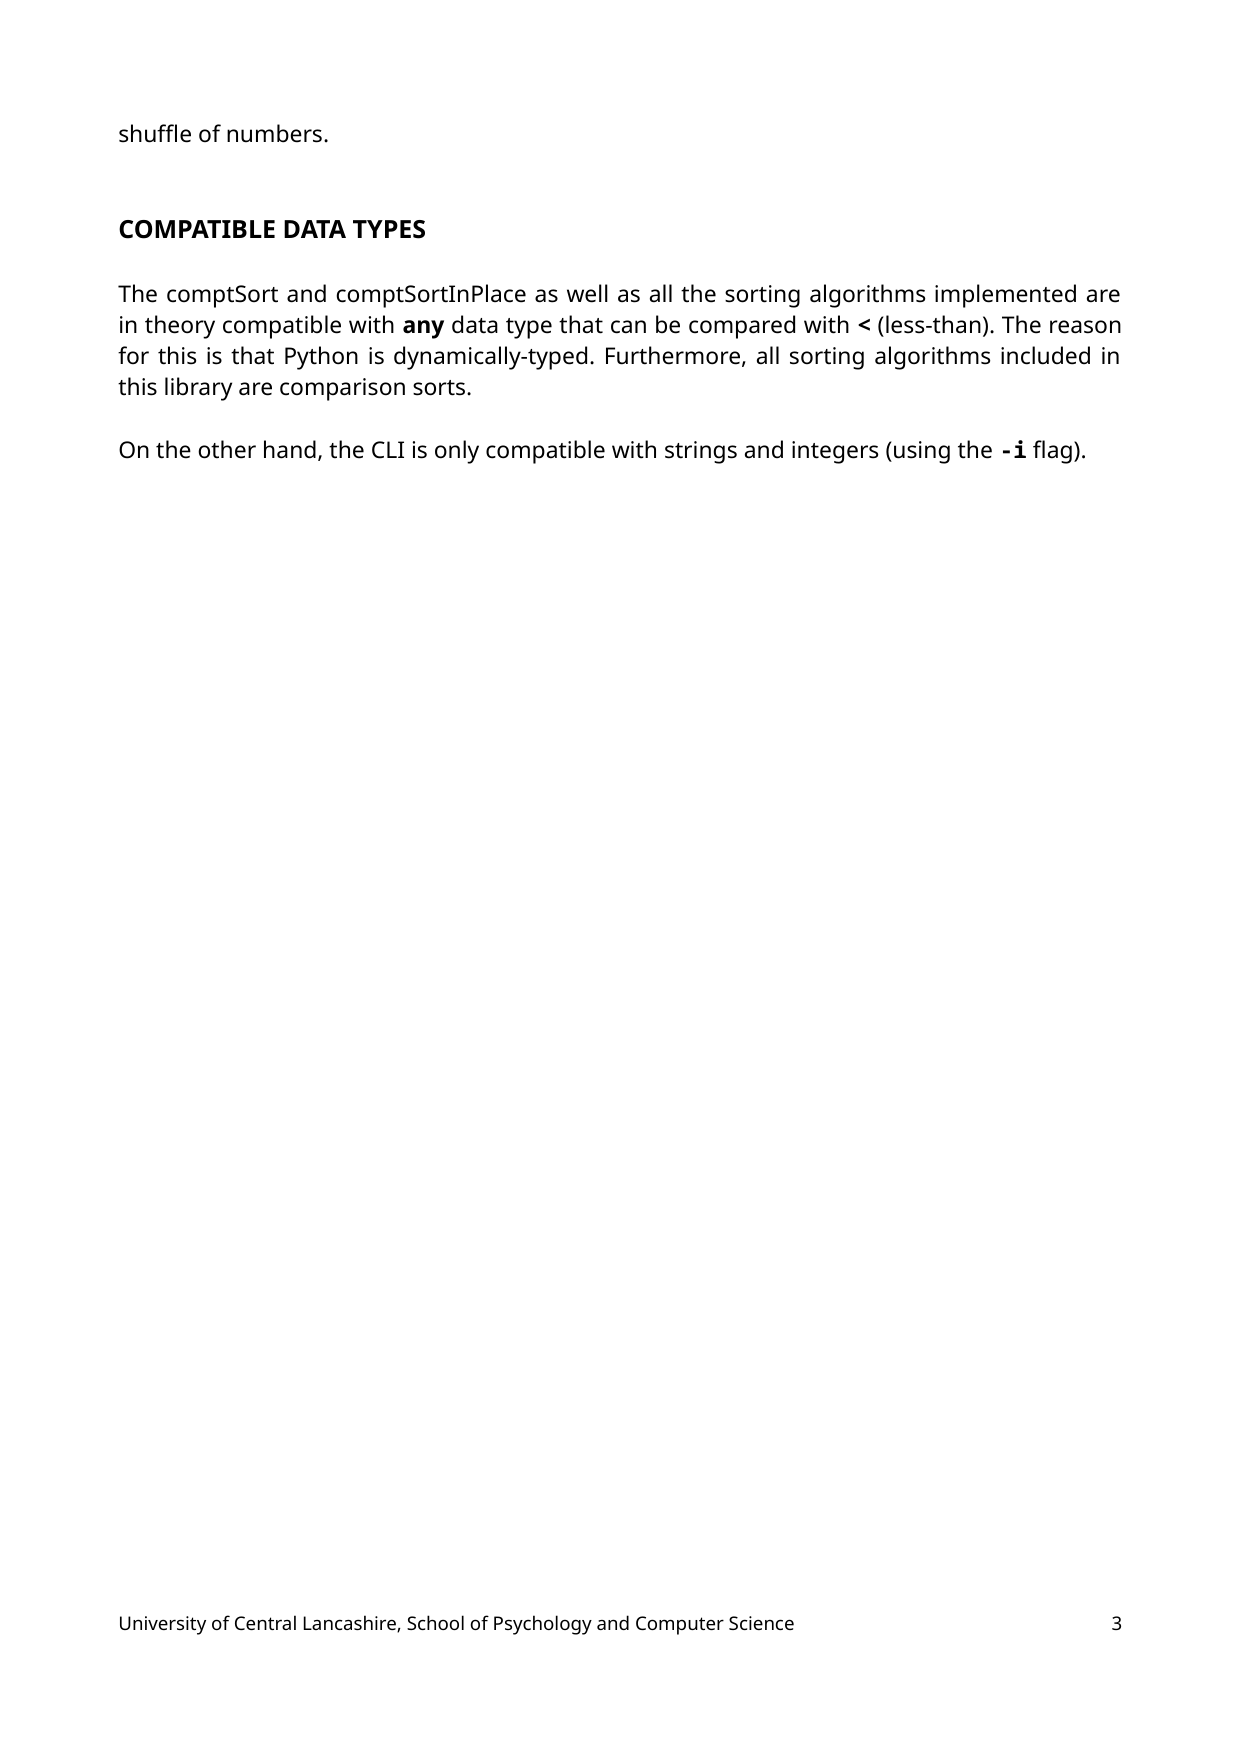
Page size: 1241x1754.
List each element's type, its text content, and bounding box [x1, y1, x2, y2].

text COMPATIBLE DATA TYPES [118, 212, 1122, 246]
text The comptSort and comptSortInPlace as well as all the sorting algorithms implemented are in theory compatible with any data type that can be compared with < (less-than). The reason for this is that Python is dynamically-typed. Furthermore, all sorting algorithms included in this library are comparison sorts. [118, 277, 1122, 402]
text On the other hand, the CLI is only compatible with strings and integers (using the -i flag). [118, 434, 1122, 465]
text shuffle of numbers. [118, 118, 1122, 178]
